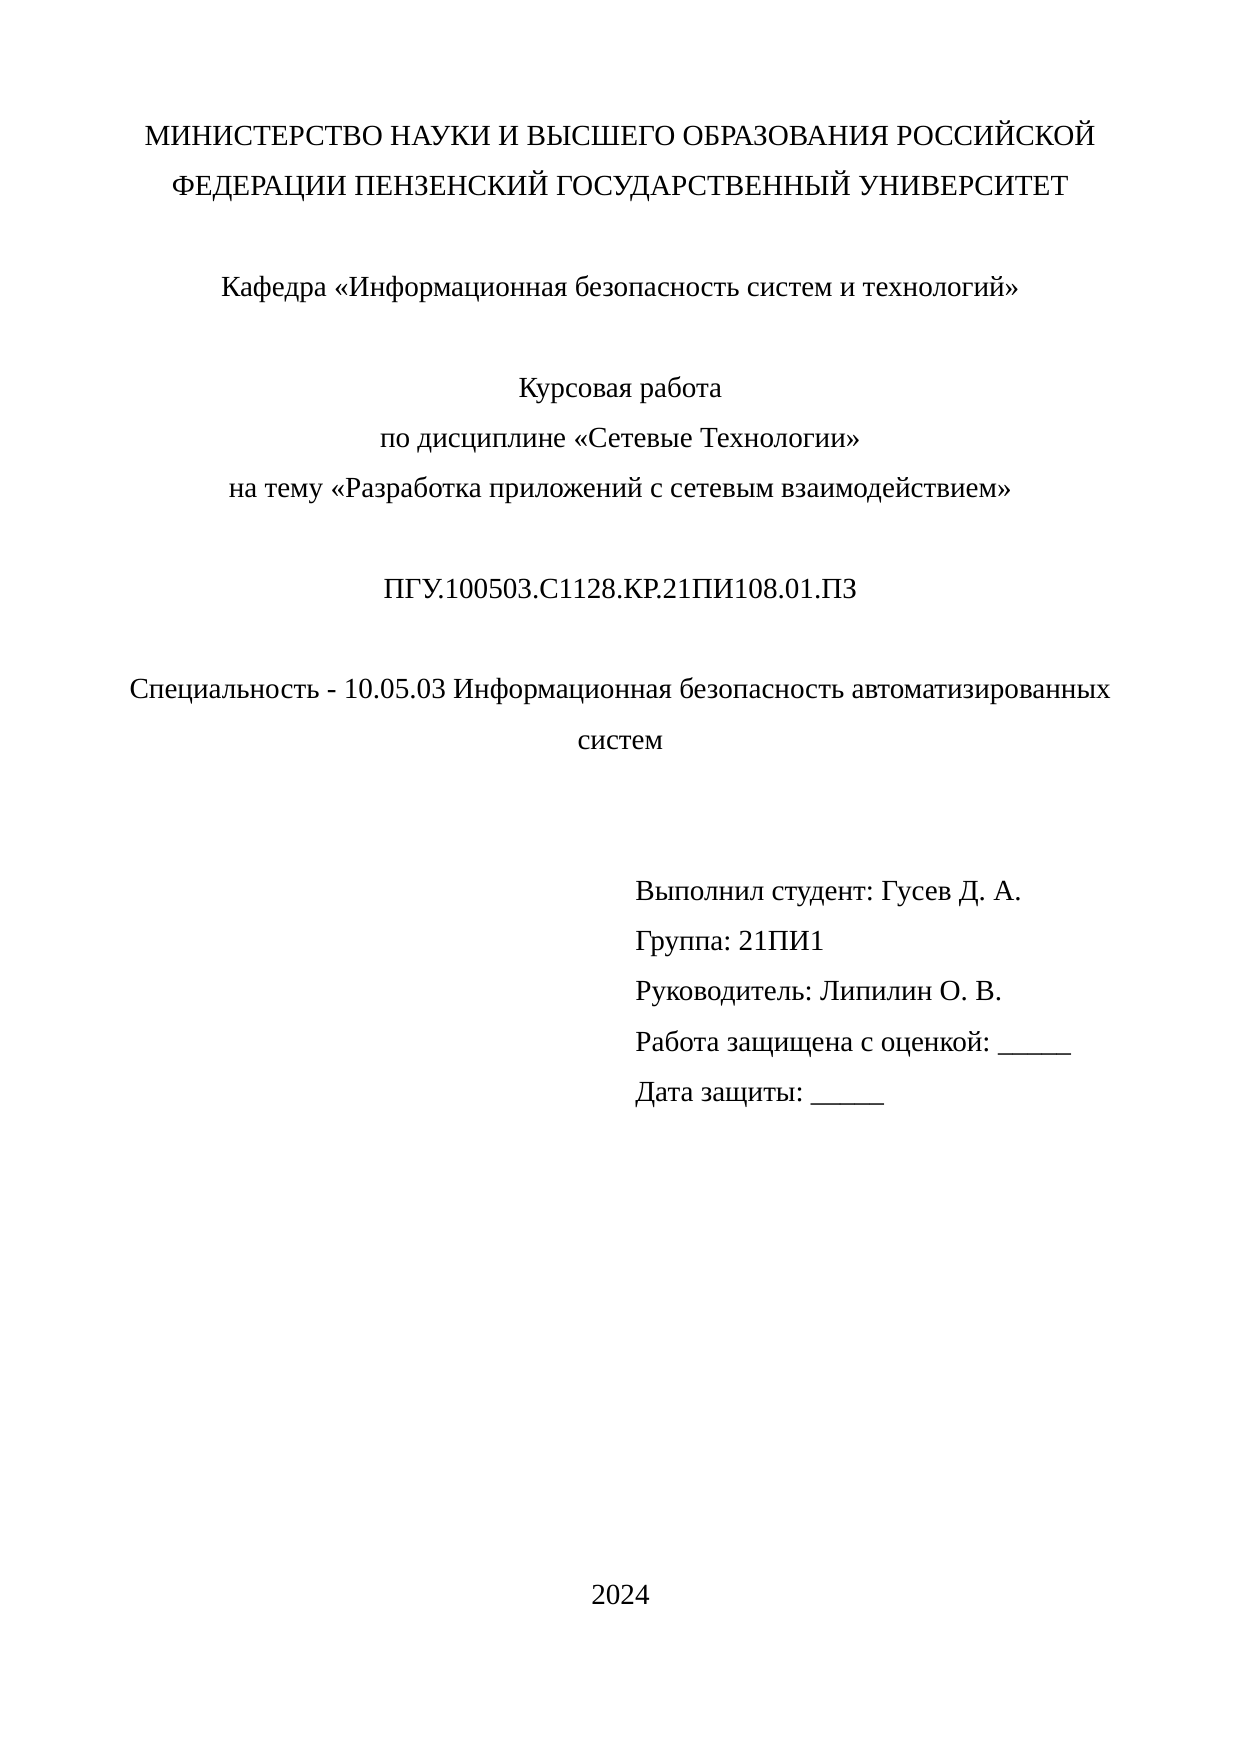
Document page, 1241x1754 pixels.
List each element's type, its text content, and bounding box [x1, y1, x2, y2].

text Специальность - 10.05.03 Информационная безопасность автоматизированных систем [118, 672, 1122, 755]
text Дата защиты: _____ [118, 1074, 1122, 1108]
text 2024 [118, 1577, 1122, 1611]
text МИНИСТЕРСТВО НАУКИ И ВЫСШЕГО ОБРАЗОВАНИЯ РОССИЙСКОЙ [118, 118, 1122, 152]
text Выполнил студент: Гусев Д. А. Группа: 21ПИ1 Руководитель: Липилин О. В. [118, 873, 1122, 1007]
text Работа защищена с оценкой: _____ [118, 1024, 1122, 1057]
text Кафедра «Информационная безопасность систем и технологий» [118, 269, 1122, 303]
text ПГУ.100503.С1128.КР.21ПИ108.01.ПЗ [118, 571, 1122, 604]
text Курсовая работа по дисциплине «Сетевые Технологии» на тему «Разработка приложений с сетевым взаимодействием» [118, 370, 1122, 504]
text ФЕДЕРАЦИИ ПЕНЗЕНСКИЙ ГОСУДАРСТВЕННЫЙ УНИВЕРСИТЕТ [118, 168, 1122, 202]
